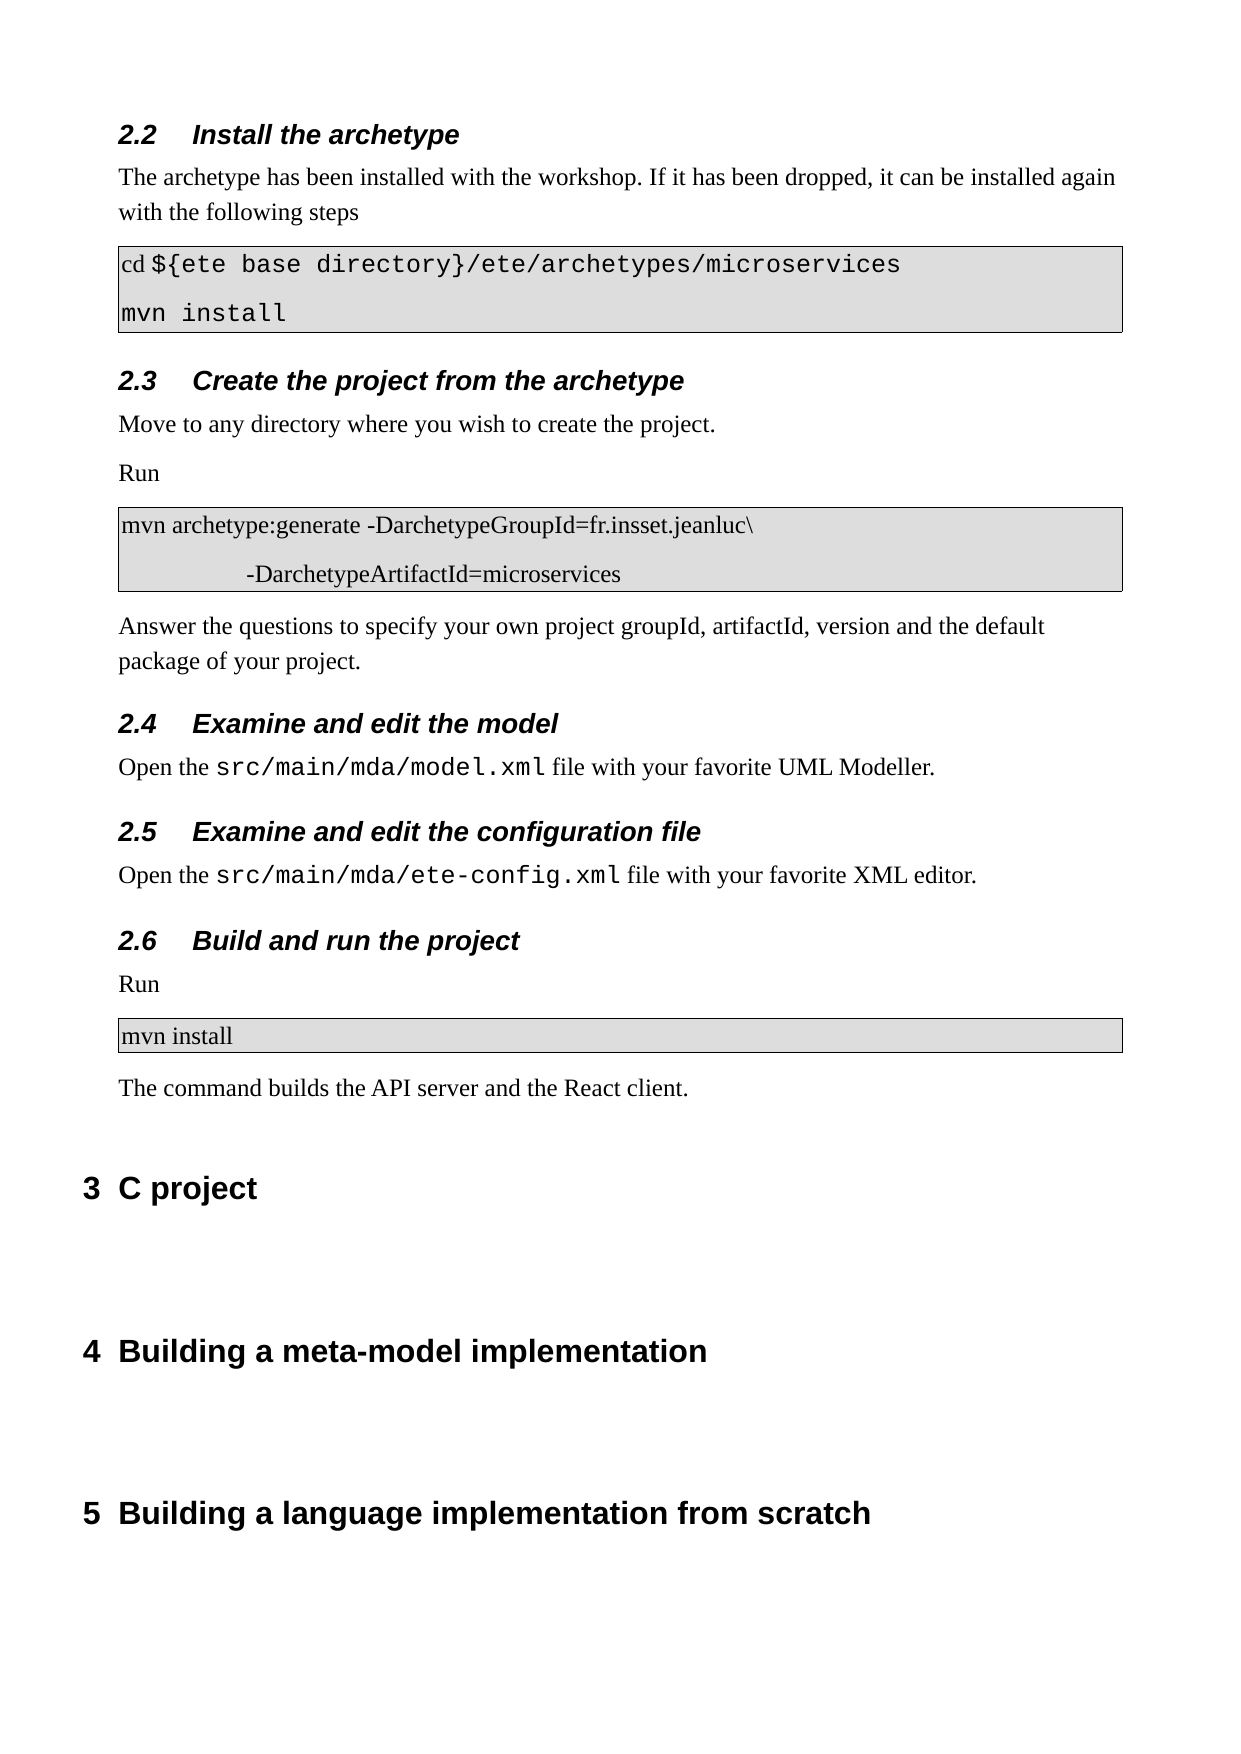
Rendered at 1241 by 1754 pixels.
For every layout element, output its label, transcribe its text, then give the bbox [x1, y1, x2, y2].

list cd ${ete base directory}/ete/archetypes/microservices [119, 247, 1122, 280]
text Open the src/main/mda/ete-config.xml file with your favorite XML editor. [118, 860, 1122, 891]
subtitle Install the archetype [118, 118, 1122, 150]
subtitle Building a language implementation from scratch [83, 1494, 1122, 1531]
subtitle Create the project from the archetype [118, 365, 1122, 397]
subtitle Building a meta-model implementation [83, 1332, 1122, 1369]
text Move to any directory where you wish to create the project. [118, 409, 1122, 438]
subtitle Build and run the project [118, 924, 1122, 956]
list mvn install [119, 1019, 1122, 1052]
subtitle Examine and edit the model [118, 707, 1122, 739]
text Open the src/main/mda/model.xml file with your favorite UML Modeller. [118, 752, 1122, 783]
text Run [118, 458, 1122, 487]
text Run [118, 969, 1122, 997]
subtitle Examine and edit the configuration file [118, 816, 1122, 848]
text The archetype has been installed with the workshop. If it has been dropped, it can be installed again with the following steps [118, 162, 1122, 226]
text Answer the questions to specify your own project groupId, artifactId, version and the default package of your project. [118, 611, 1122, 674]
list -DarchetypeArtifactId=microservices [119, 556, 1122, 591]
list mvn install [119, 298, 1122, 332]
list mvn archetype:generate -DarchetypeGroupId=fr.insset.jeanluc\ [119, 508, 1122, 539]
text The command builds the API server and the React client. [118, 1073, 1122, 1102]
subtitle C project [83, 1169, 1122, 1206]
